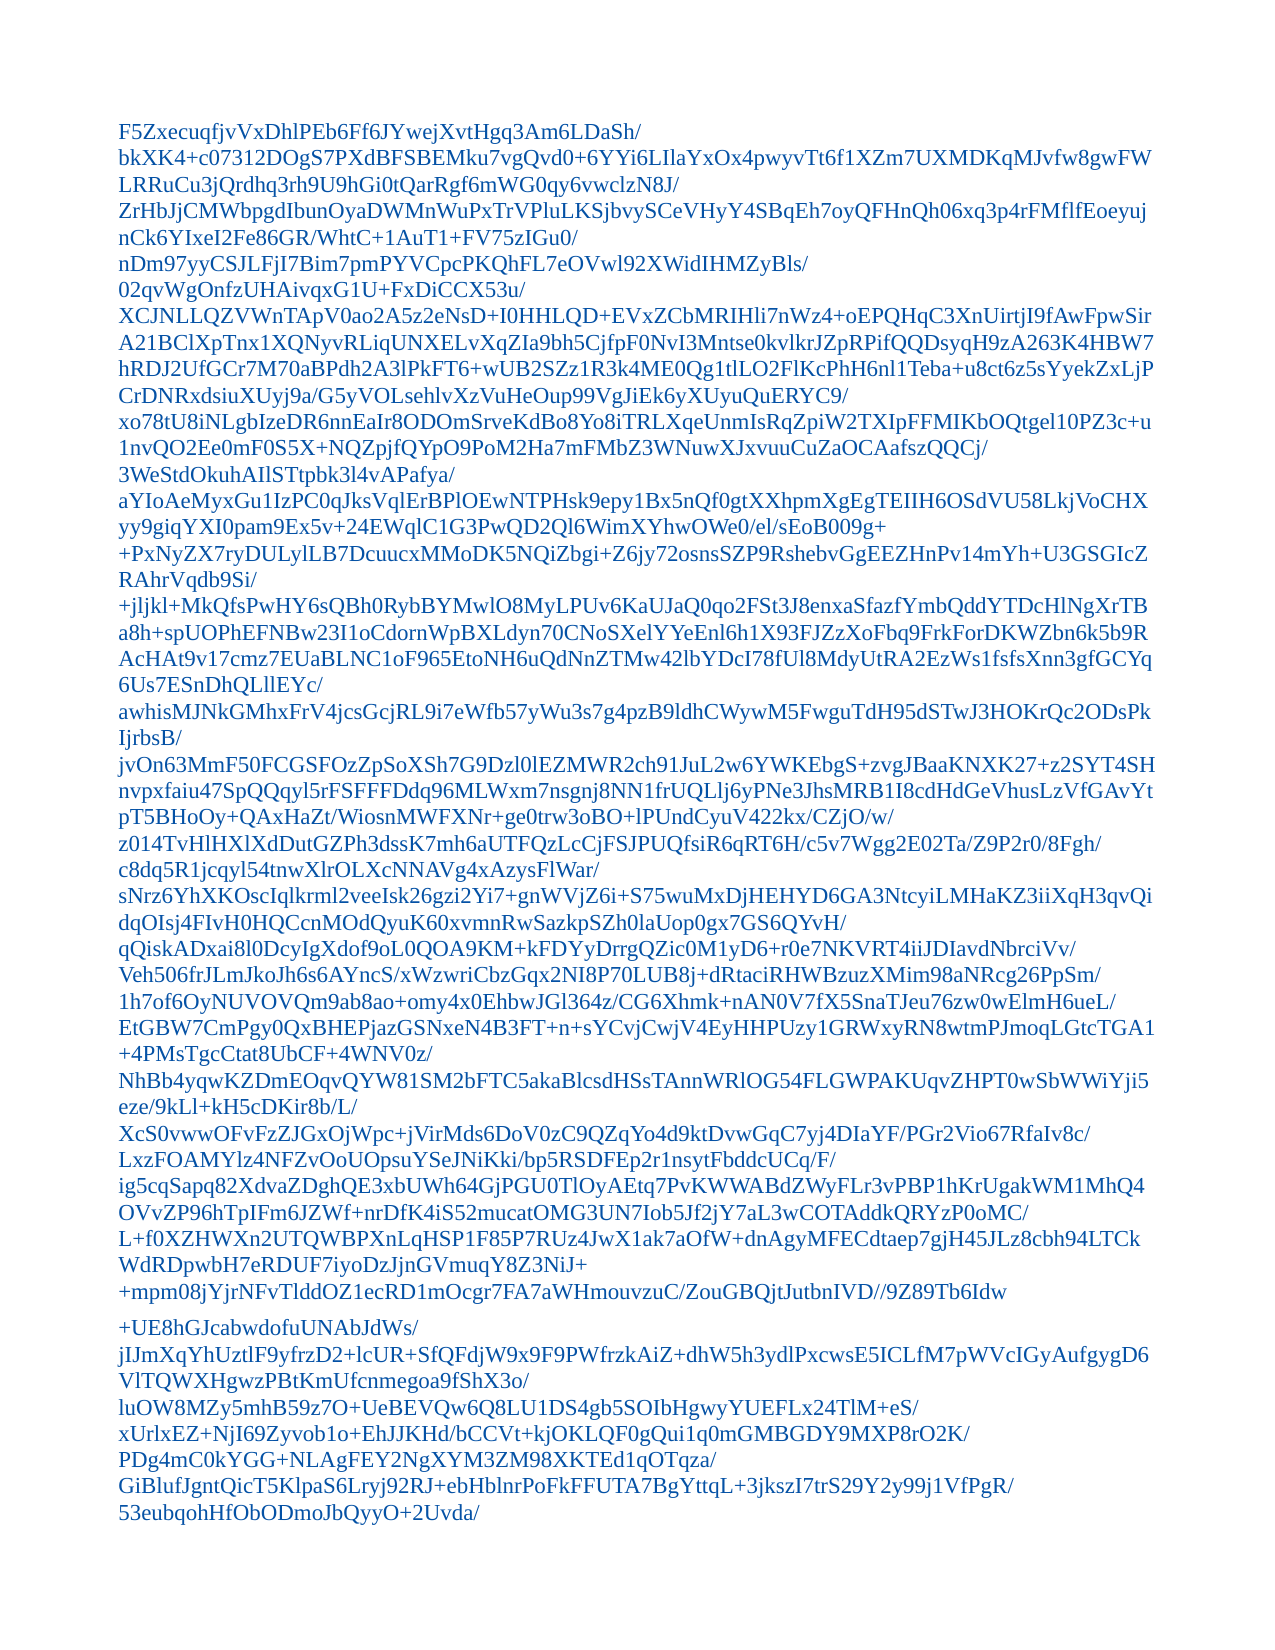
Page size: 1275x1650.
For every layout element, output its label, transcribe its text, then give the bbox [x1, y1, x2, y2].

text +UE8hGJcabwdofuUNAbJdWs/jIJmXqYhUztlF9yfrzD2+lcUR+SfQFdjW9x9F9PWfrzkAiZ+dhW5h3ydlPxcwsE5ICLfM7pWVcIGyAufgygD6VlTQWXHgwzPBtKmUfcnmegoa9fShX3o/luOW8MZy5mhB59z7O+UeBEVQw6Q8LU1DS4gb5SOIbHgwyYUEFLx24TlM+eS/xUrlxEZ+NjI69Zyvob1o+EhJJKHd/bCCVt+kjOKLQF0gQui1q0mGMBGDY9MXP8rO2K/PDg4mC0kYGG+NLAgFEY2NgXYM3ZM98XKTEd1qOTqza/GiBlufJgntQicT5KlpaS6Lryj92RJ+ebHblnrPoFkFFUTA7BgYttqL+3jkszI7trS29Y2y99j1VfPgR/53eubqohHfObODmoJbQyyO+2Uvda/ [118, 1314, 1157, 1525]
text F5ZxecuqfjvVxDhlPEb6Ff6JYwejXvtHgq3Am6LDaSh/bkXK4+c07312DOgS7PXdBFSBEMku7vgQvd0+6YYi6LIlaYxOx4pwyvTt6f1XZm7UXMDKqMJvfw8gwFWLRRuCu3jQrdhq3rh9U9hGi0tQarRgf6mWG0qy6vwclzN8J/ZrHbJjCMWbpgdIbunOyaDWMnWuPxTrVPluLKSjbvySCeVHyY4SBqEh7oyQFHnQh06xq3p4rFMflfEoeyujnCk6YIxeI2Fe86GR/WhtC+1AuT1+FV75zIGu0/nDm97yyCSJLFjI7Bim7pmPYVCpcPKQhFL7eOVwl92XWidIHMZyBls/02qvWgOnfzUHAivqxG1U+FxDiCCX53u/XCJNLLQZVWnTApV0ao2A5z2eNsD+I0HHLQD+EVxZCbMRIHli7nWz4+oEPQHqC3XnUirtjI9fAwFpwSirA21BClXpTnx1XQNyvRLiqUNXELvXqZIa9bh5CjfpF0NvI3Mntse0kvlkrJZpRPifQQDsyqH9zA263K4HBW7hRDJ2UfGCr7M70aBPdh2A3lPkFT6+wUB2SZz1R3k4ME0Qg1tlLO2FlKcPhH6nl1Teba+u8ct6z5sYyekZxLjPCrDNRxdsiuXUyj9a/G5yVOLsehlvXzVuHeOup99VgJiEk6yXUyuQuERYC9/xo78tU8iNLgbIzeDR6nnEaIr8ODOmSrveKdBo8Yo8iTRLXqeUnmIsRqZpiW2TXIpFFMIKbOQtgel10PZ3c+u1nvQO2Ee0mF0S5X+NQZpjfQYpO9PoM2Ha7mFMbZ3WNuwXJxvuuCuZaOCAafszQQCj/3WeStdOkuhAIlSTtpbk3l4vAPafya/aYIoAeMyxGu1IzPC0qJksVqlErBPlOEwNTPHsk9epy1Bx5nQf0gtXXhpmXgEgTEIIH6OSdVU58LkjVoCHXyy9giqYXI0pam9Ex5v+24EWqlC1G3PwQD2Ql6WimXYhwOWe0/el/sEoB009g++PxNyZX7ryDULylLB7DcuucxMMoDK5NQiZbgi+Z6jy72osnsSZP9RshebvGgEEZHnPv14mYh+U3GSGIcZRAhrVqdb9Si/+jljkl+MkQfsPwHY6sQBh0RybBYMwlO8MyLPUv6KaUJaQ0qo2FSt3J8enxaSfazfYmbQddYTDcHlNgXrTBa8h+spUOPhEFNBw23I1oCdornWpBXLdyn70CNoSXelYYeEnl6h1X93FJZzXoFbq9FrkForDKWZbn6k5b9RAcHAt9v17cmz7EUaBLNC1oF965EtoNH6uQdNnZTMw42lbYDcI78fUl8MdyUtRA2EzWs1fsfsXnn3gfGCYq6Us7ESnDhQLllEYc/awhisMJNkGMhxFrV4jcsGcjRL9i7eWfb57yWu3s7g4pzB9ldhCWywM5FwguTdH95dSTwJ3HOKrQc2ODsPkIjrbsB/jvOn63MmF50FCGSFOzZpSoXSh7G9Dzl0lEZMWR2ch91JuL2w6YWKEbgS+zvgJBaaKNXK27+z2SYT4SHnvpxfaiu47SpQQqyl5rFSFFFDdq96MLWxm7nsgnj8NN1frUQLlj6yPNe3JhsMRB1I8cdHdGeVhusLzVfGAvYtpT5BHoOy+QAxHaZt/WiosnMWFXNr+ge0trw3oBO+lPUndCyuV422kx/CZjO/w/z014TvHlHXlXdDutGZPh3dssK7mh6aUTFQzLcCjFSJPUQfsiR6qRT6H/c5v7Wgg2E02Ta/Z9P2r0/8Fgh/c8dq5R1jcqyl54tnwXlrOLXcNNAVg4xAzysFlWar/sNrz6YhXKOscIqlkrml2veeIsk26gzi2Yi7+gnWVjZ6i+S75wuMxDjHEHYD6GA3NtcyiLMHaKZ3iiXqH3qvQidqOIsj4FIvH0HQCcnMOdQyuK60xvmnRwSazkpSZh0laUop0gx7GS6QYvH/qQiskADxai8l0DcyIgXdof9oL0QOA9KM+kFDYyDrrgQZic0M1yD6+r0e7NKVRT4iiJDIavdNbrciVv/Veh506frJLmJkoJh6s6AYncS/xWzwriCbzGqx2NI8P70LUB8j+dRtaciRHWBzuzXMim98aNRcg26PpSm/1h7of6OyNUVOVQm9ab8ao+omy4x0EhbwJGl364z/CG6Xhmk+nAN0V7fX5SnaTJeu76zw0wElmH6ueL/EtGBW7CmPgy0QxBHEPjazGSNxeN4B3FT+n+sYCvjCwjV4EyHHPUzy1GRWxyRN8wtmPJmoqLGtcTGA1+4PMsTgcCtat8UbCF+4WNV0z/NhBb4yqwKZDmEOqvQYW81SM2bFTC5akaBlcsdHSsTAnnWRlOG54FLGWPAKUqvZHPT0wSbWWiYji5eze/9kLl+kH5cDKir8b/L/XcS0vwwOFvFzZJGxOjWpc+jVirMds6DoV0zC9QZqYo4d9ktDvwGqC7yj4DIaYF/PGr2Vio67RfaIv8c/LxzFOAMYlz4NFZvOoUOpsuYSeJNiKki/bp5RSDFEp2r1nsytFbddcUCq/F/ig5cqSapq82XdvaZDghQE3xbUWh64GjPGU0TlOyAEtq7PvKWWABdZWyFLr3vPBP1hKrUgakWM1MhQ4OVvZP96hTpIFm6JZWf+nrDfK4iS52mucatOMG3UN7Iob5Jf2jY7aL3wCOTAddkQRYzP0oMC/L+f0XZHWXn2UTQWBPXnLqHSP1F85P7RUz4JwX1ak7aOfW+dnAgyMFECdtaep7gjH45JLz8cbh94LTCkWdRDpwbH7eRDUF7iyoDzJjnGVmuqY8Z3NiJ++mpm08jYjrNFvTlddOZ1ecRD1mOcgr7FA7aWHmouvzuC/ZouGBQjtJutbnIVD//9Z89Tb6Idw [118, 118, 1157, 1304]
